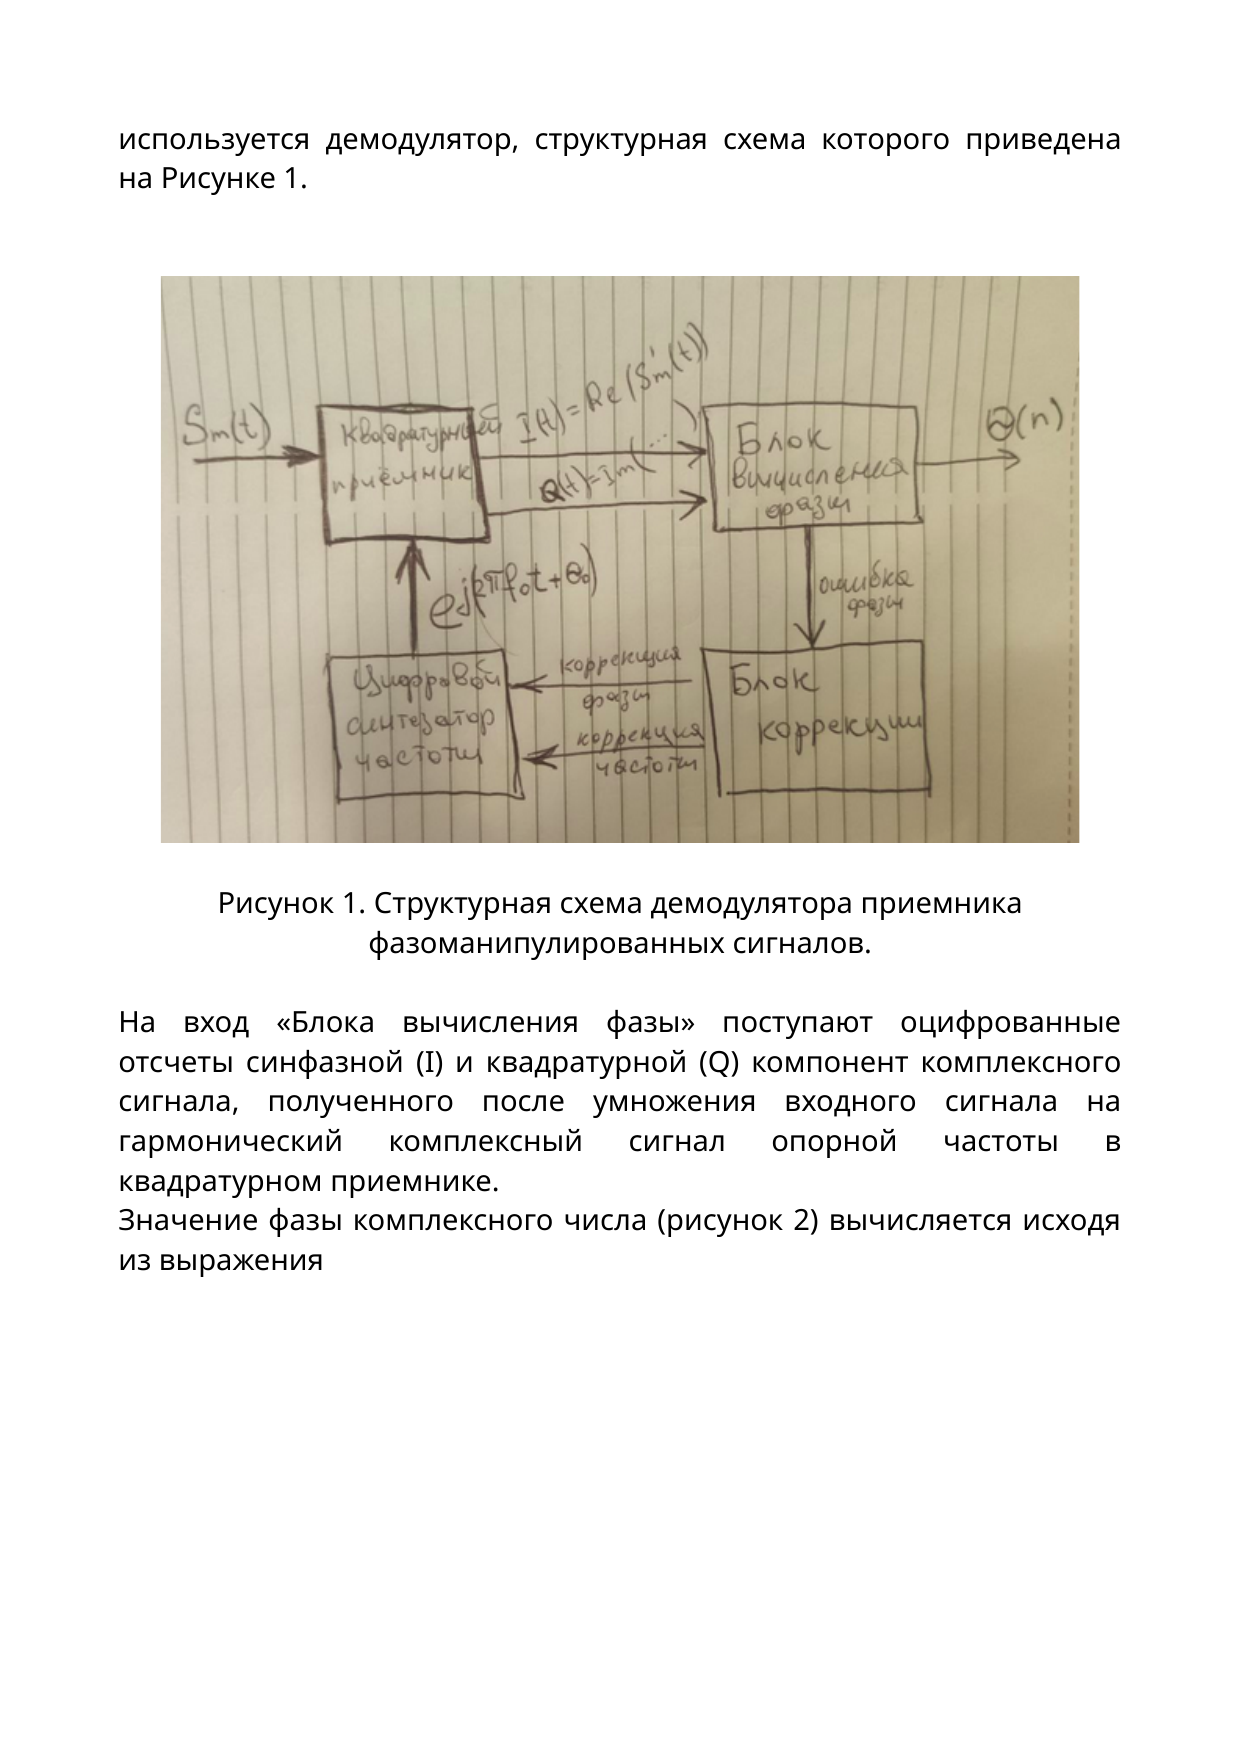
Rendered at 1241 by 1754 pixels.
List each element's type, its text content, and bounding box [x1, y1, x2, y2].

text Рисунок 1. Структурная схема демодулятора приемника фазоманипулированных сигналов. [118, 882, 1122, 962]
picture [160, 276, 1080, 843]
text используется демодулятор, структурная схема которого приведена на Рисунке 1. [118, 118, 1122, 197]
text На вход «Блока вычисления фазы» поступают оцифрованные отсчеты синфазной (I) и квадратурной (Q) компонент комплексного сигнала, полученного после умножения входного сигнала на гармонический комплексный сигнал опорной частоты в квадратурном приемнике. [118, 1001, 1122, 1200]
text Значение фазы комплексного числа (рисунок 2) вычисляется исходя из выражения [118, 1200, 1122, 1279]
